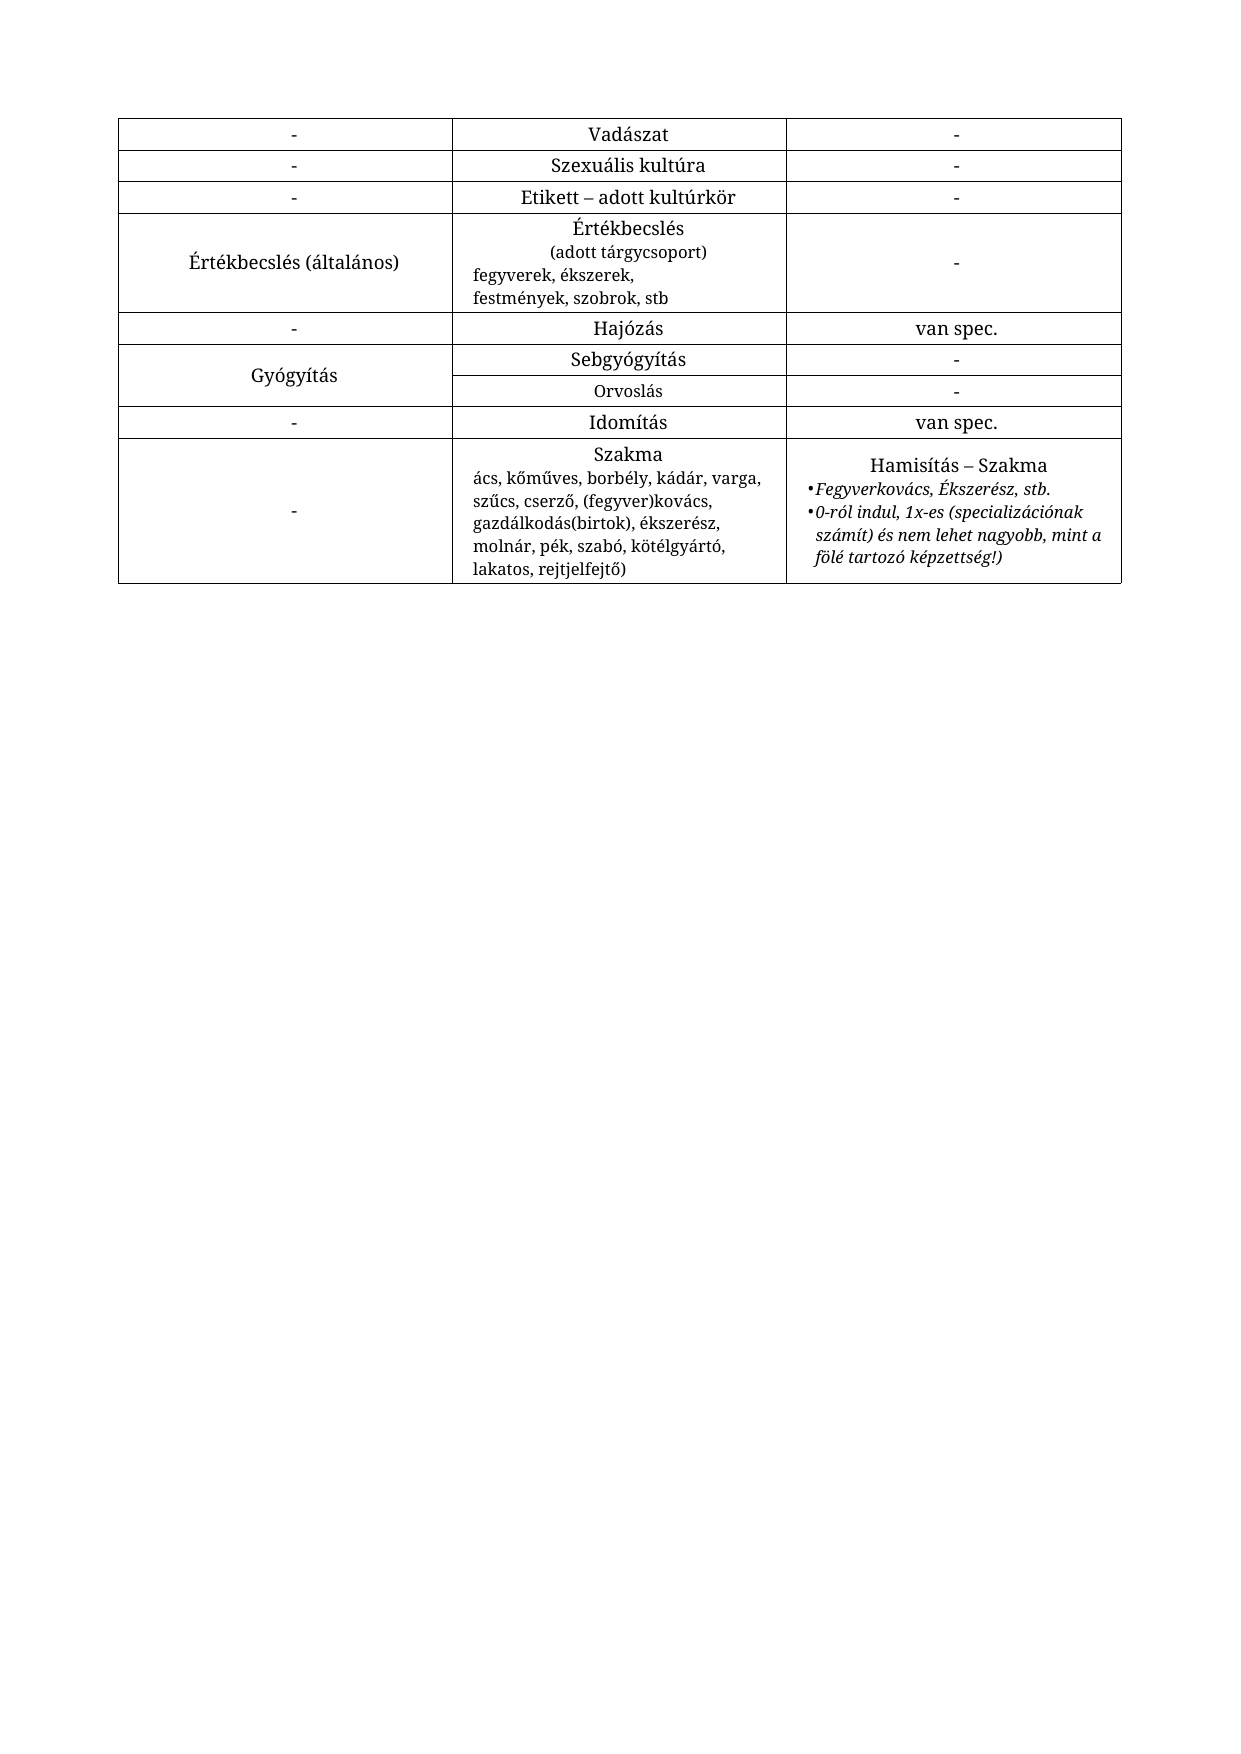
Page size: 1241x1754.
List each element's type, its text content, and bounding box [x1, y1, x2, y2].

table_cell - [787, 214, 1121, 312]
table_cell - [119, 407, 452, 438]
table_cell Idomítás [453, 407, 786, 438]
table_cell Gyógyítás [119, 345, 452, 406]
table_cell - [787, 345, 1121, 375]
table_cell van spec. [787, 407, 1121, 438]
table_cell - [119, 119, 452, 149]
table_cell - [119, 182, 452, 212]
table_cell - [119, 313, 452, 343]
table_cell Értékbecslés (adott tárgycsoport) fegyverek, ékszerek, festmények, szobrok, stb [453, 214, 786, 312]
table_cell Hamisítás – Szakma Fegyverkovács, Ékszerész, stb. 0-ról indul, 1x-es (specializációnak számít) és nem lehet nagyobb, mint a fölé tartozó képzettség!) [787, 439, 1121, 583]
table_cell - [787, 182, 1121, 212]
table_cell Vadászat [453, 119, 786, 149]
table_cell Sebgyógyítás [453, 345, 786, 375]
table_cell Hajózás [453, 313, 786, 343]
table_cell - [119, 439, 452, 583]
table_cell - [787, 119, 1121, 149]
table_cell Értékbecslés (általános) [119, 214, 452, 312]
table_cell Szexuális kultúra [453, 151, 786, 181]
table_cell Szakma ács, kőműves, borbély, kádár, varga, szűcs, cserző, (fegyver)kovács, gazdálkodás(birtok), ékszerész, molnár, pék, szabó, kötélgyártó, lakatos, rejtjelfejtő) [453, 439, 786, 583]
table_cell - [119, 151, 452, 181]
table_cell van spec. [787, 313, 1121, 343]
table_cell - [787, 151, 1121, 181]
table_cell - [787, 376, 1121, 406]
table_cell Etikett – adott kultúrkör [453, 182, 786, 212]
table_cell Orvoslás [453, 376, 786, 406]
